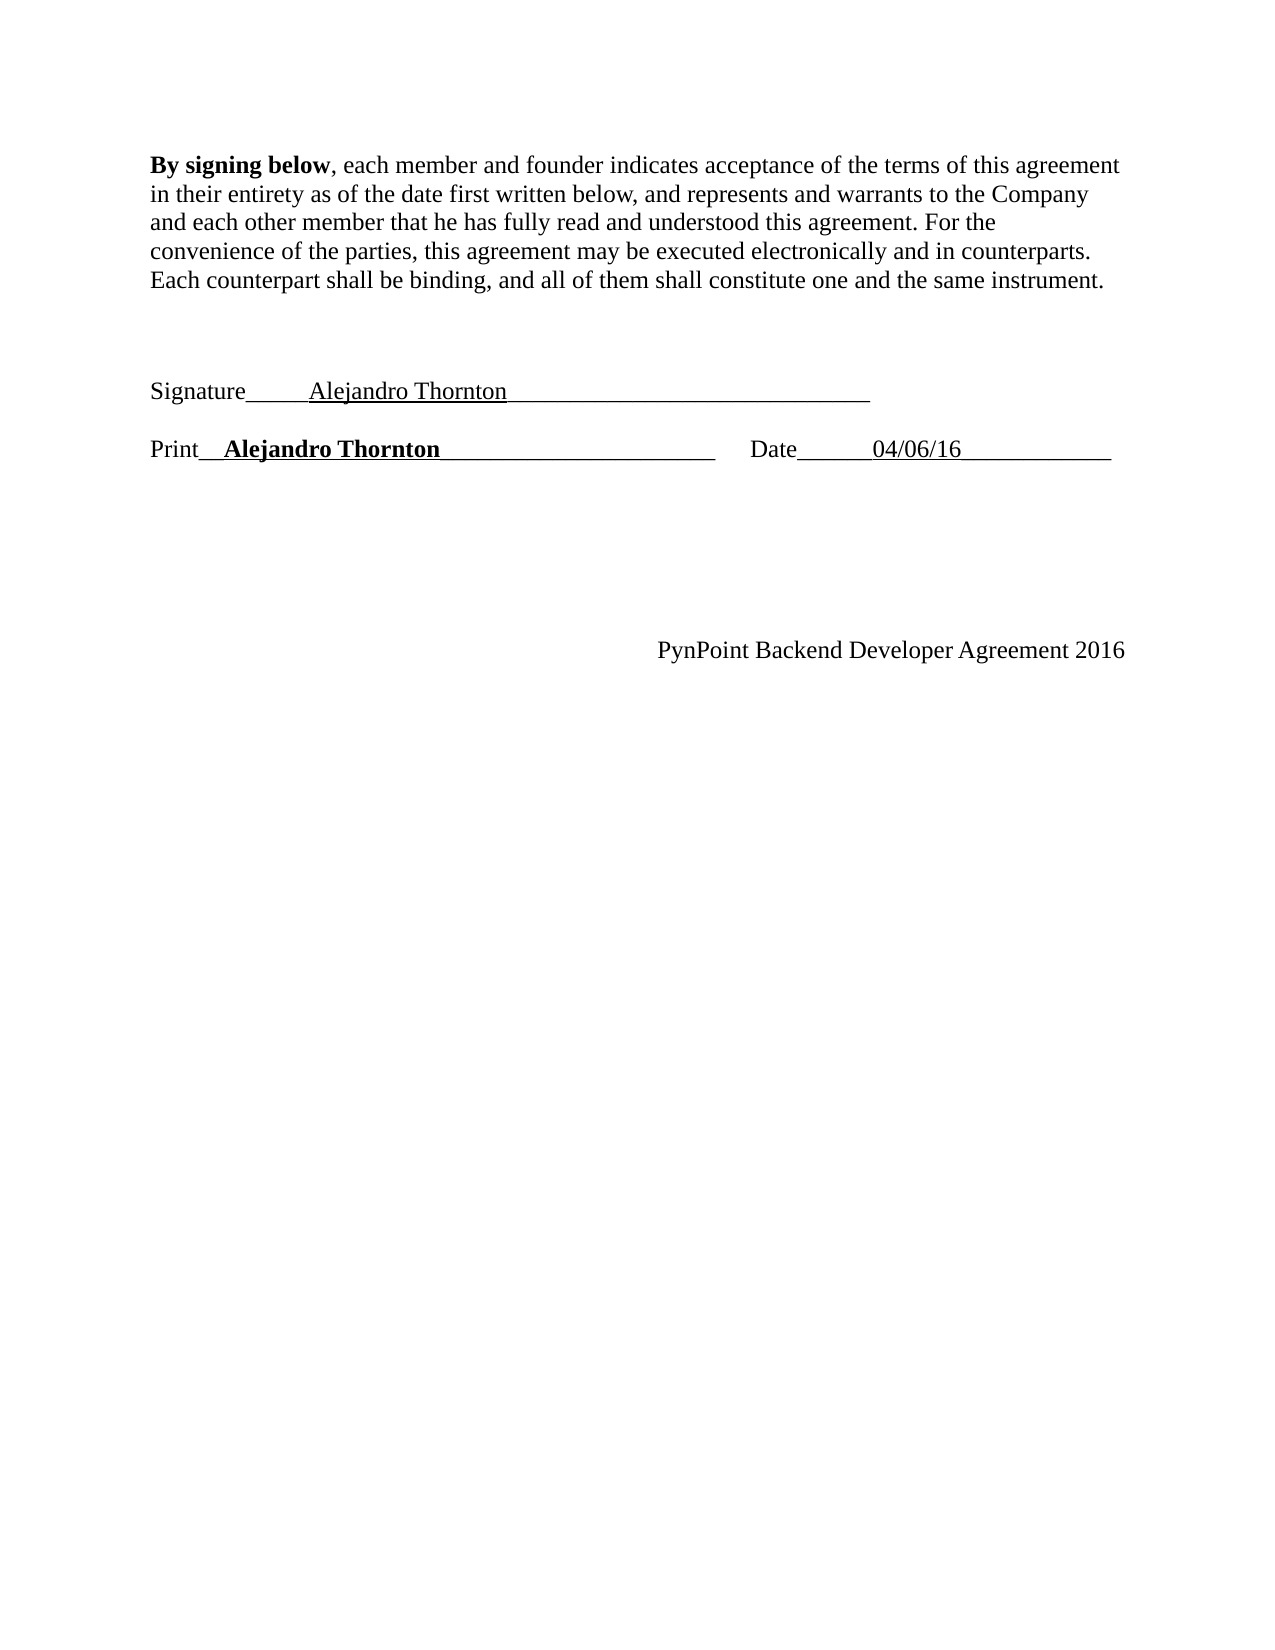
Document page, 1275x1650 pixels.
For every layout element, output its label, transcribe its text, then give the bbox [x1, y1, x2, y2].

text Signature_____Alejandro Thornton_____________________________ [150, 376, 1125, 405]
text By signing below, each member and founder indicates acceptance of the terms of this agreement in their entirety as of the date first written below, and represents and warrants to the Company and each other member that he has fully read and understood this agreement. For the convenience of the parties, this agreement may be executed electronically and in counterparts. Each counterpart shall be binding, and all of them shall constitute one and the same instrument. [150, 150, 1125, 294]
text PynPoint Backend Developer Agreement 2016 [150, 635, 1125, 664]
text Print__Alejandro Thornton______________________ Date______04/06/16____________ [150, 434, 1125, 462]
